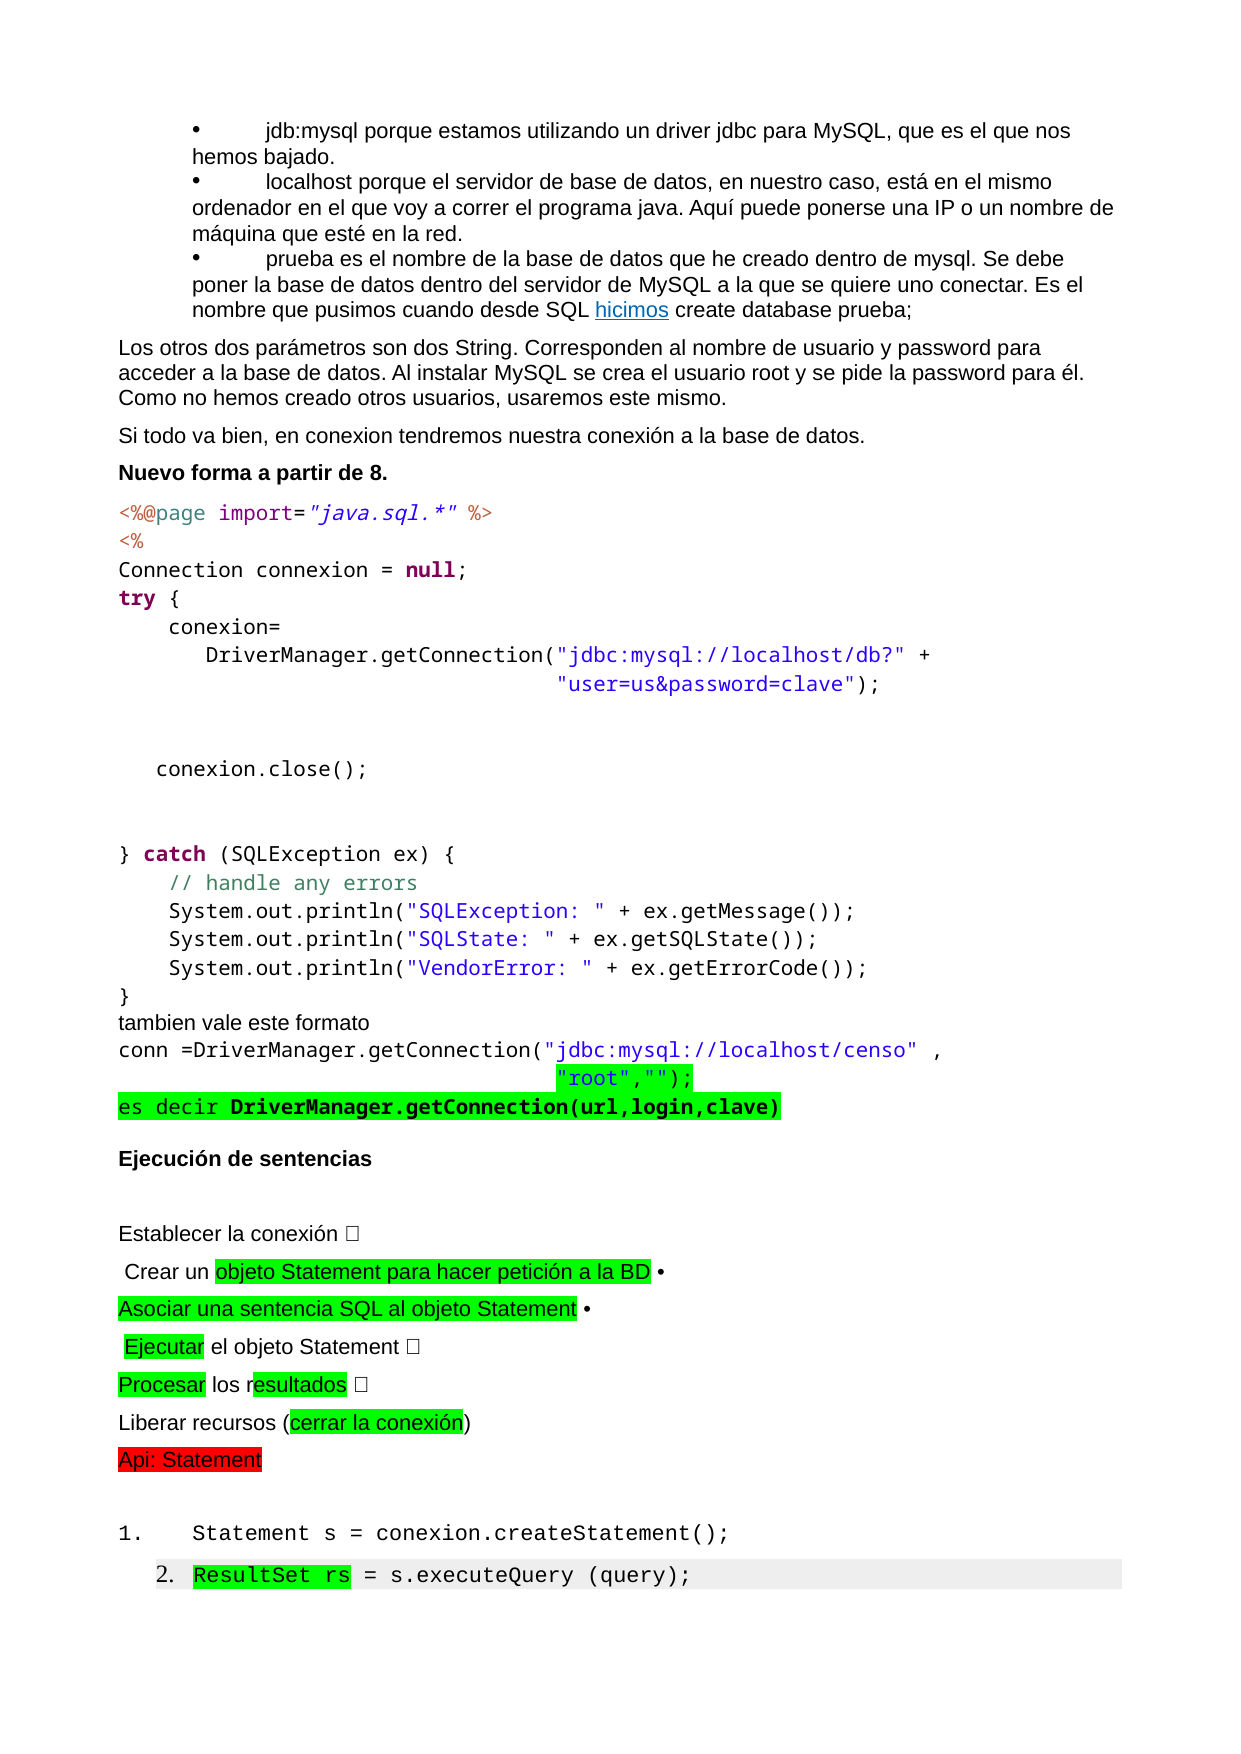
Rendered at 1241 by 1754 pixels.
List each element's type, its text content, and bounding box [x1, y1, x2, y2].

text // handle any errors [118, 868, 1122, 896]
list ResultSet rs = s.executeQuery (query); [156, 1559, 1122, 1589]
text "root",""); [118, 1063, 1122, 1092]
text } catch (SQLException ex) { [118, 839, 1122, 868]
text tambien vale este formato [118, 1010, 1122, 1035]
list jdb:mysql porque estamos utilizando un driver jdbc para MySQL, que es el que nos hemos bajado. [192, 118, 1122, 169]
text Api: Statement [118, 1447, 1122, 1472]
text conexion.close(); [118, 754, 1122, 782]
text Si todo va bien, en conexion tendremos nuestra conexión a la base de datos. [118, 423, 1122, 448]
text conexion= [118, 612, 1122, 640]
text try { [118, 583, 1122, 612]
text System.out.println("SQLState: " + ex.getSQLState()); [118, 924, 1122, 953]
text es decir DriverManager.getConnection(url,login,clave) [118, 1092, 1122, 1120]
text Establecer la conexión  [118, 1221, 1122, 1246]
text Nuevo forma a partir de 8. [118, 460, 1122, 486]
list Statement s = conexion.createStatement(); [118, 1522, 1122, 1547]
text Los otros dos parámetros son dos String. Corresponden al nombre de usuario y password para acceder a la base de datos. Al instalar MySQL se crea el usuario root y se pide la password para él. Como no hemos creado otros usuarios, usaremos este mismo. [118, 334, 1122, 410]
text Ejecutar el objeto Statement  [118, 1334, 1122, 1359]
text <%@page import="java.sql.*" %> [118, 498, 1122, 526]
text DriverManager.getConnection("jdbc:mysql://localhost/db?" + [118, 640, 1122, 669]
text Procesar los resultados  [118, 1372, 1122, 1397]
text conn =DriverManager.getConnection("jdbc:mysql://localhost/censo" , [118, 1035, 1122, 1063]
list prueba es el nombre de la base de datos que he creado dentro de mysql. Se debe poner la base de datos dentro del servidor de MySQL a la que se quiere uno conectar. Es el nombre que pusimos cuando desde SQL hicimos create database prueba; [192, 246, 1122, 322]
text Asociar una sentencia SQL al objeto Statement • [118, 1296, 1122, 1321]
text } [118, 981, 1122, 1010]
list localhost porque el servidor de base de datos, en nuestro caso, está en el mismo ordenador en el que voy a correr el programa java. Aquí puede ponerse una IP o un nombre de máquina que esté en la red. [192, 169, 1122, 246]
text "user=us&password=clave"); [118, 669, 1122, 697]
text System.out.println("SQLException: " + ex.getMessage()); [118, 896, 1122, 924]
text System.out.println("VendorError: " + ex.getErrorCode()); [118, 953, 1122, 981]
subtitle Ejecución de sentencias [118, 1145, 1122, 1171]
text <% [118, 526, 1122, 555]
text Connection connexion = null; [118, 555, 1122, 583]
text Liberar recursos (cerrar la conexión) [118, 1409, 1122, 1434]
text Crear un objeto Statement para hacer petición a la BD • [118, 1258, 1122, 1284]
